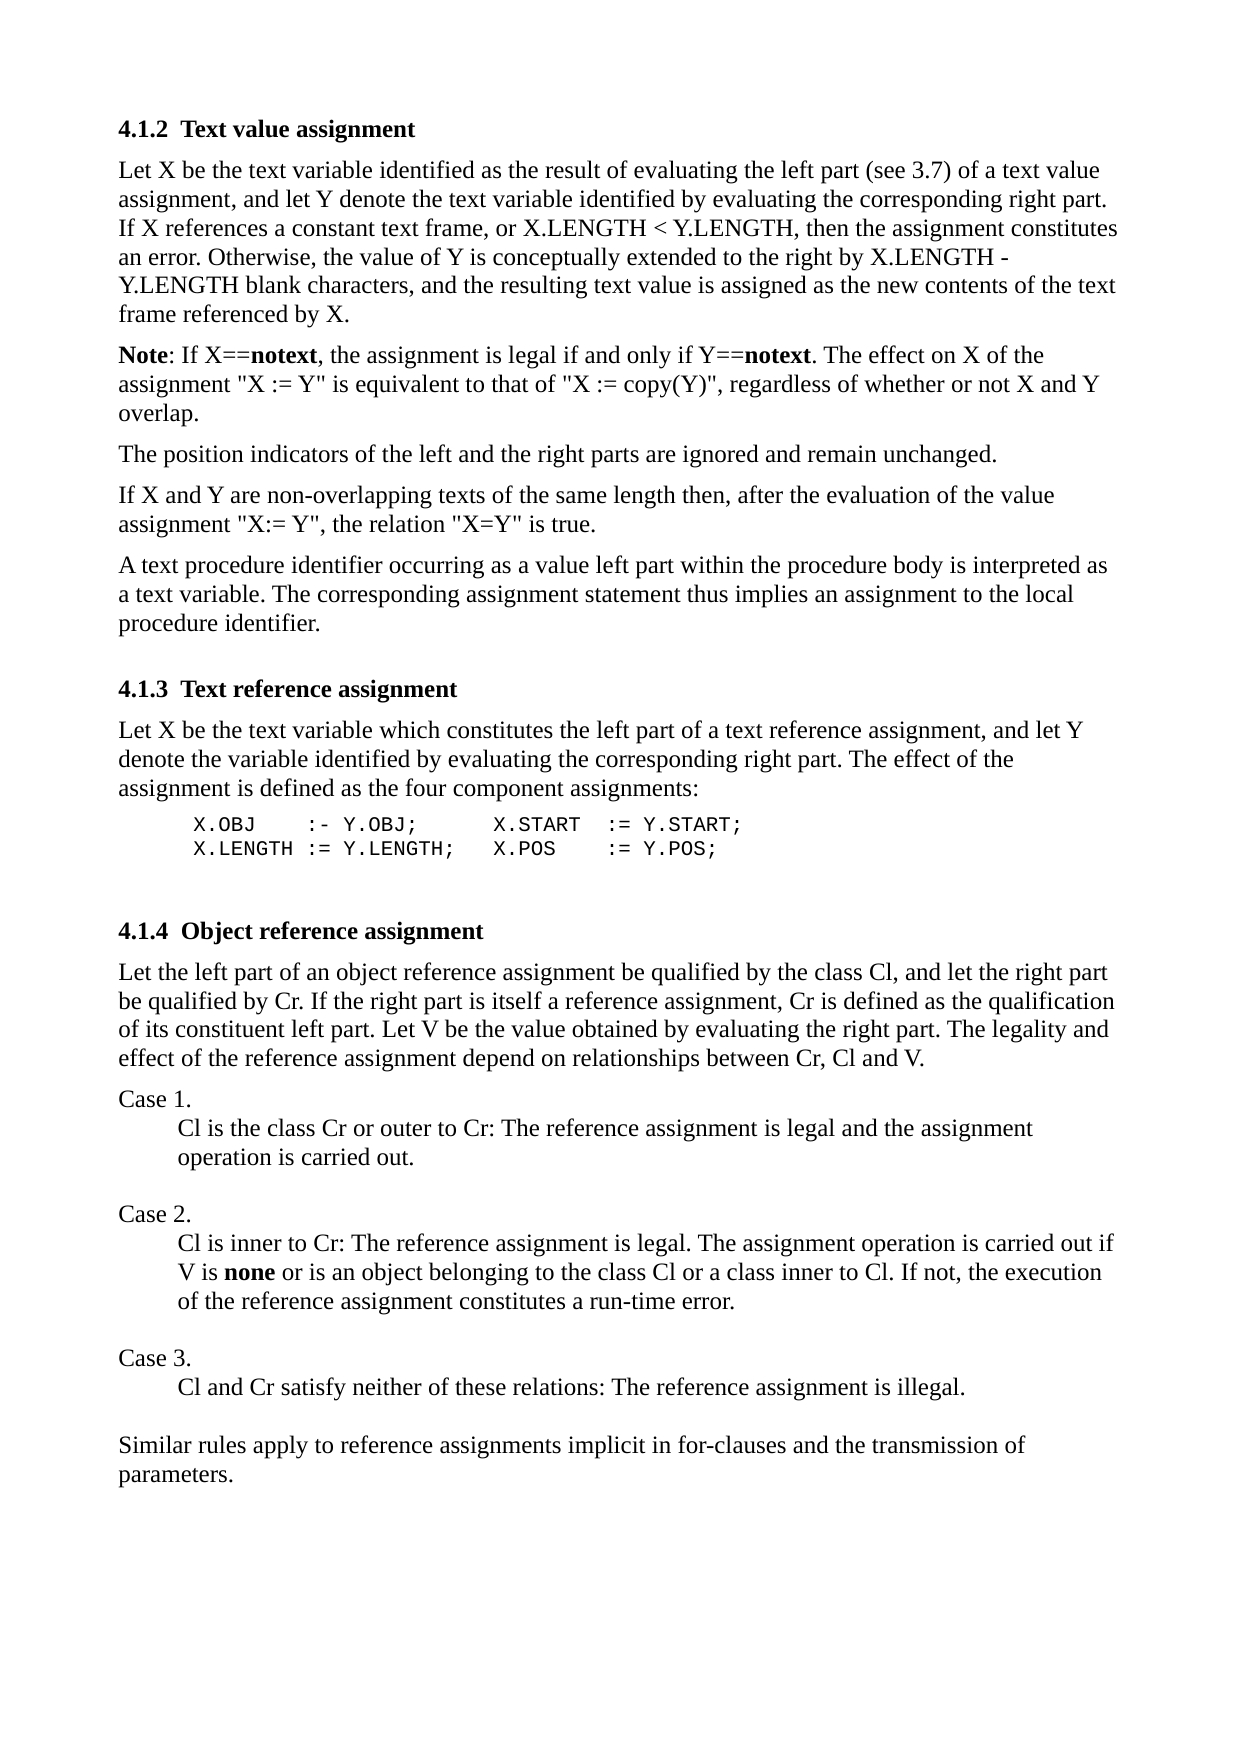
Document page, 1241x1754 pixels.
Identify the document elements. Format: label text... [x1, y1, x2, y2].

text X.LENGTH := Y.LENGTH; X.POS := Y.POS; [118, 838, 1122, 861]
text If X and Y are non-overlapping texts of the same length then, after the evaluation of the value assignment "X:= Y", the relation "X=Y" is true. [118, 480, 1122, 538]
text A text procedure identifier occurring as a value left part within the procedure body is interpreted as a text variable. The corresponding assignment statement thus implies an assignment to the local procedure identifier. [118, 550, 1122, 637]
list Cl is the class Cr or outer to Cr: The reference assignment is legal and the assignment operation is carried out. [177, 1113, 1122, 1171]
subtitle Case 1. [118, 1084, 1122, 1113]
text The position indicators of the left and the right parts are ignored and remain unchanged. [118, 439, 1122, 468]
text Let X be the text variable identified as the result of evaluating the left part (see 3.7) of a text value assignment, and let Y denote the text variable identified by evaluating the corresponding right part. If X references a constant text frame, or X.LENGTH < Y.LENGTH, then the assignment constitutes an error. Otherwise, the value of Y is conceptually extended to the right by X.LENGTH - Y.LENGTH blank characters, and the resulting text value is assigned as the new contents of the text frame referenced by X. [118, 155, 1122, 328]
list Cl and Cr satisfy neither of these relations: The reference assignment is illegal. [177, 1372, 1122, 1401]
subtitle Case 3. [118, 1343, 1122, 1372]
subtitle 4.1.4 Object reference assignment [118, 916, 1122, 944]
list Cl is inner to Cr: The reference assignment is legal. The assignment operation is carried out if V is none or is an object belonging to the class Cl or a class inner to Cl. If not, the execution of the reference assignment constitutes a run-time error. [177, 1228, 1122, 1314]
subtitle Case 2. [118, 1199, 1122, 1228]
text Let X be the text variable which constitutes the left part of a text reference assignment, and let Y denote the variable identified by evaluating the corresponding right part. The effect of the assignment is defined as the four component assignments: [118, 715, 1122, 802]
subtitle 4.1.3 Text reference assignment [118, 674, 1122, 703]
text Note: If X==notext, the assignment is legal if and only if Y==notext. The effect on X of the assignment "X := Y" is equivalent to that of "X := copy(Y)", regardless of whether or not X and Y overlap. [118, 340, 1122, 427]
text Let the left part of an object reference assignment be qualified by the class Cl, and let the right part be qualified by Cr. If the right part is itself a reference assignment, Cr is defined as the qualification of its constituent left part. Let V be the value obtained by evaluating the right part. The legality and effect of the reference assignment depend on relationships between Cr, Cl and V. [118, 957, 1122, 1072]
text Similar rules apply to reference assignments implicit in for-clauses and the transmission of parameters. [118, 1430, 1122, 1488]
subtitle 4.1.2 Text value assignment [118, 114, 1122, 143]
text X.OBJ :- Y.OBJ; X.START := Y.START; [118, 814, 1122, 838]
